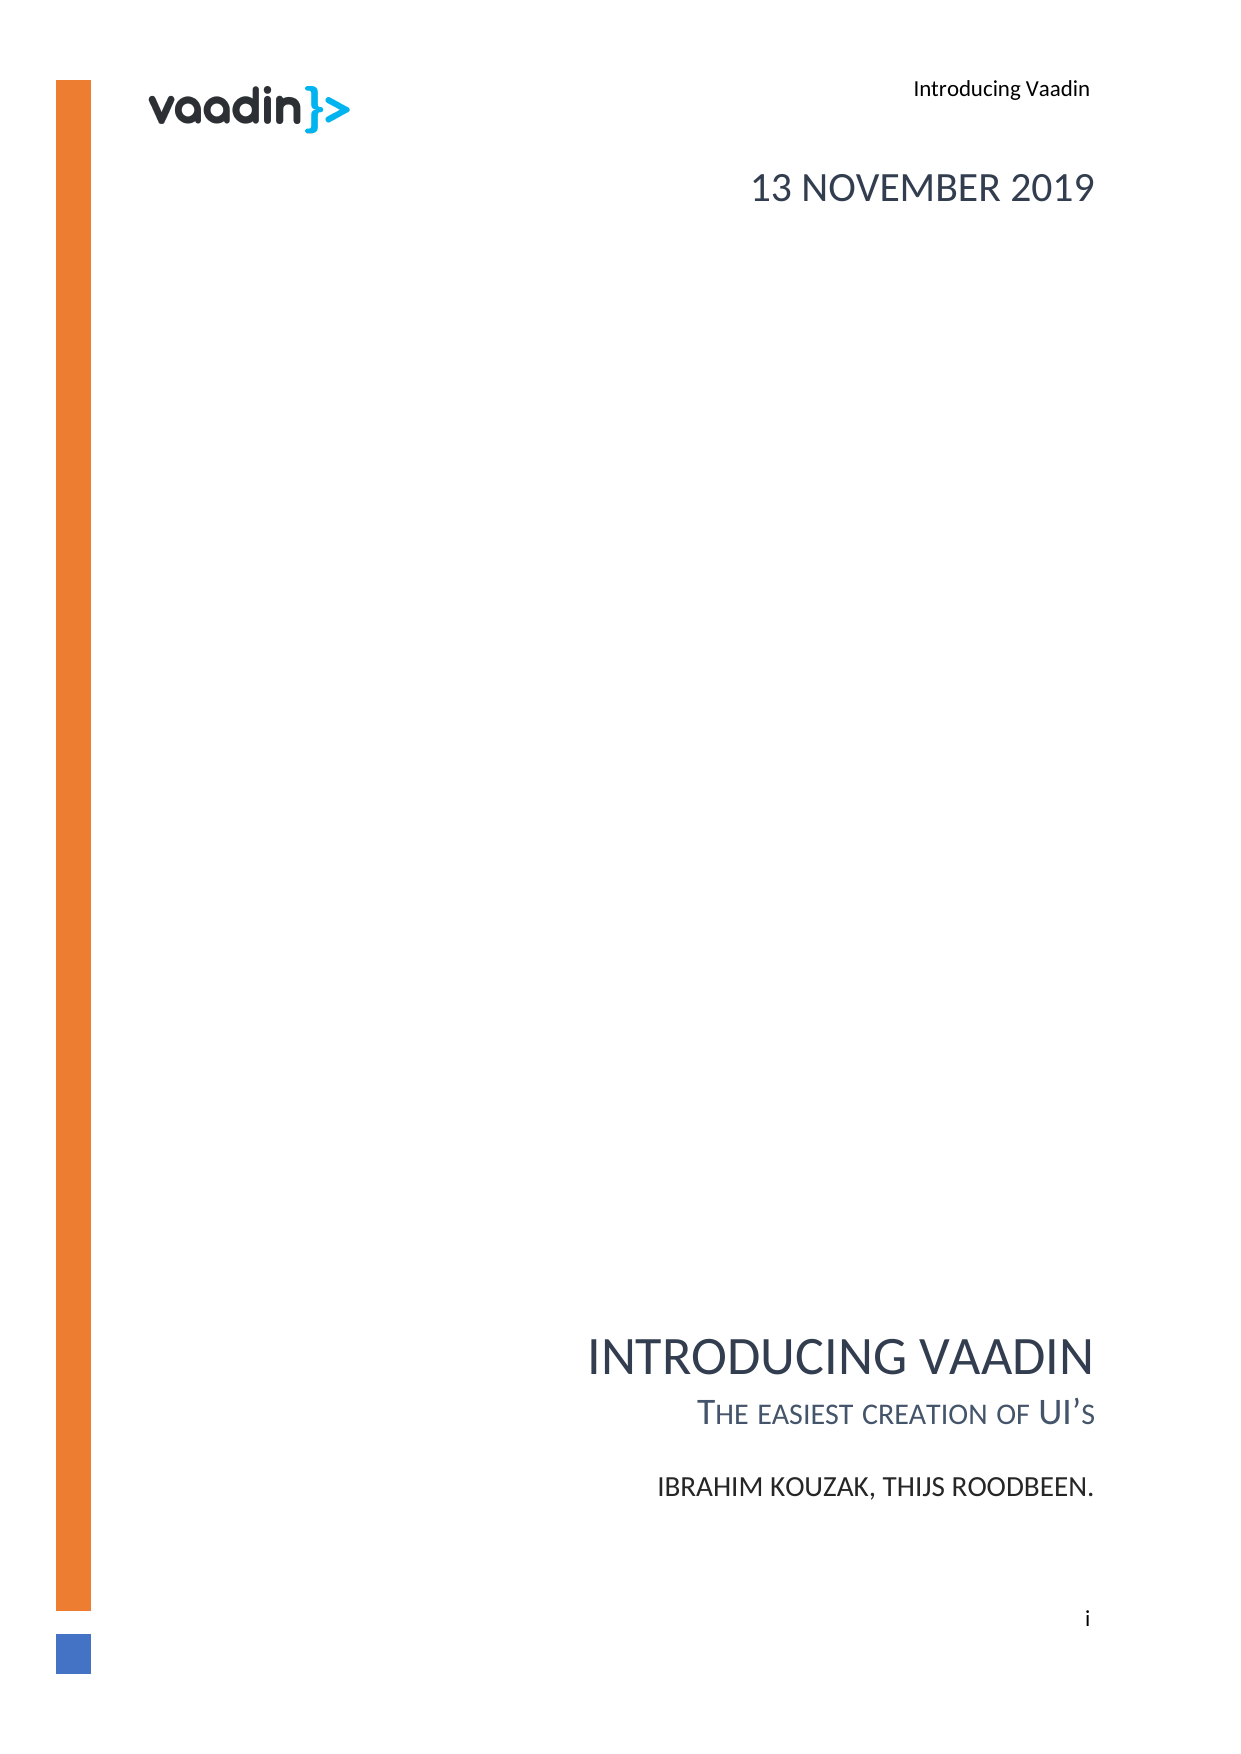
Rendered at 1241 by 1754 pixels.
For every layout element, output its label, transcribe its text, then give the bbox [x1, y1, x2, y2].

text 13 november 2019 [186, 161, 1095, 211]
text The easiest creation of UI’s [186, 1388, 1095, 1434]
text Introducing Vaadin [186, 1322, 1095, 1388]
text Ibrahim Kouzak, Thijs Roodbeen. [186, 1468, 1095, 1504]
